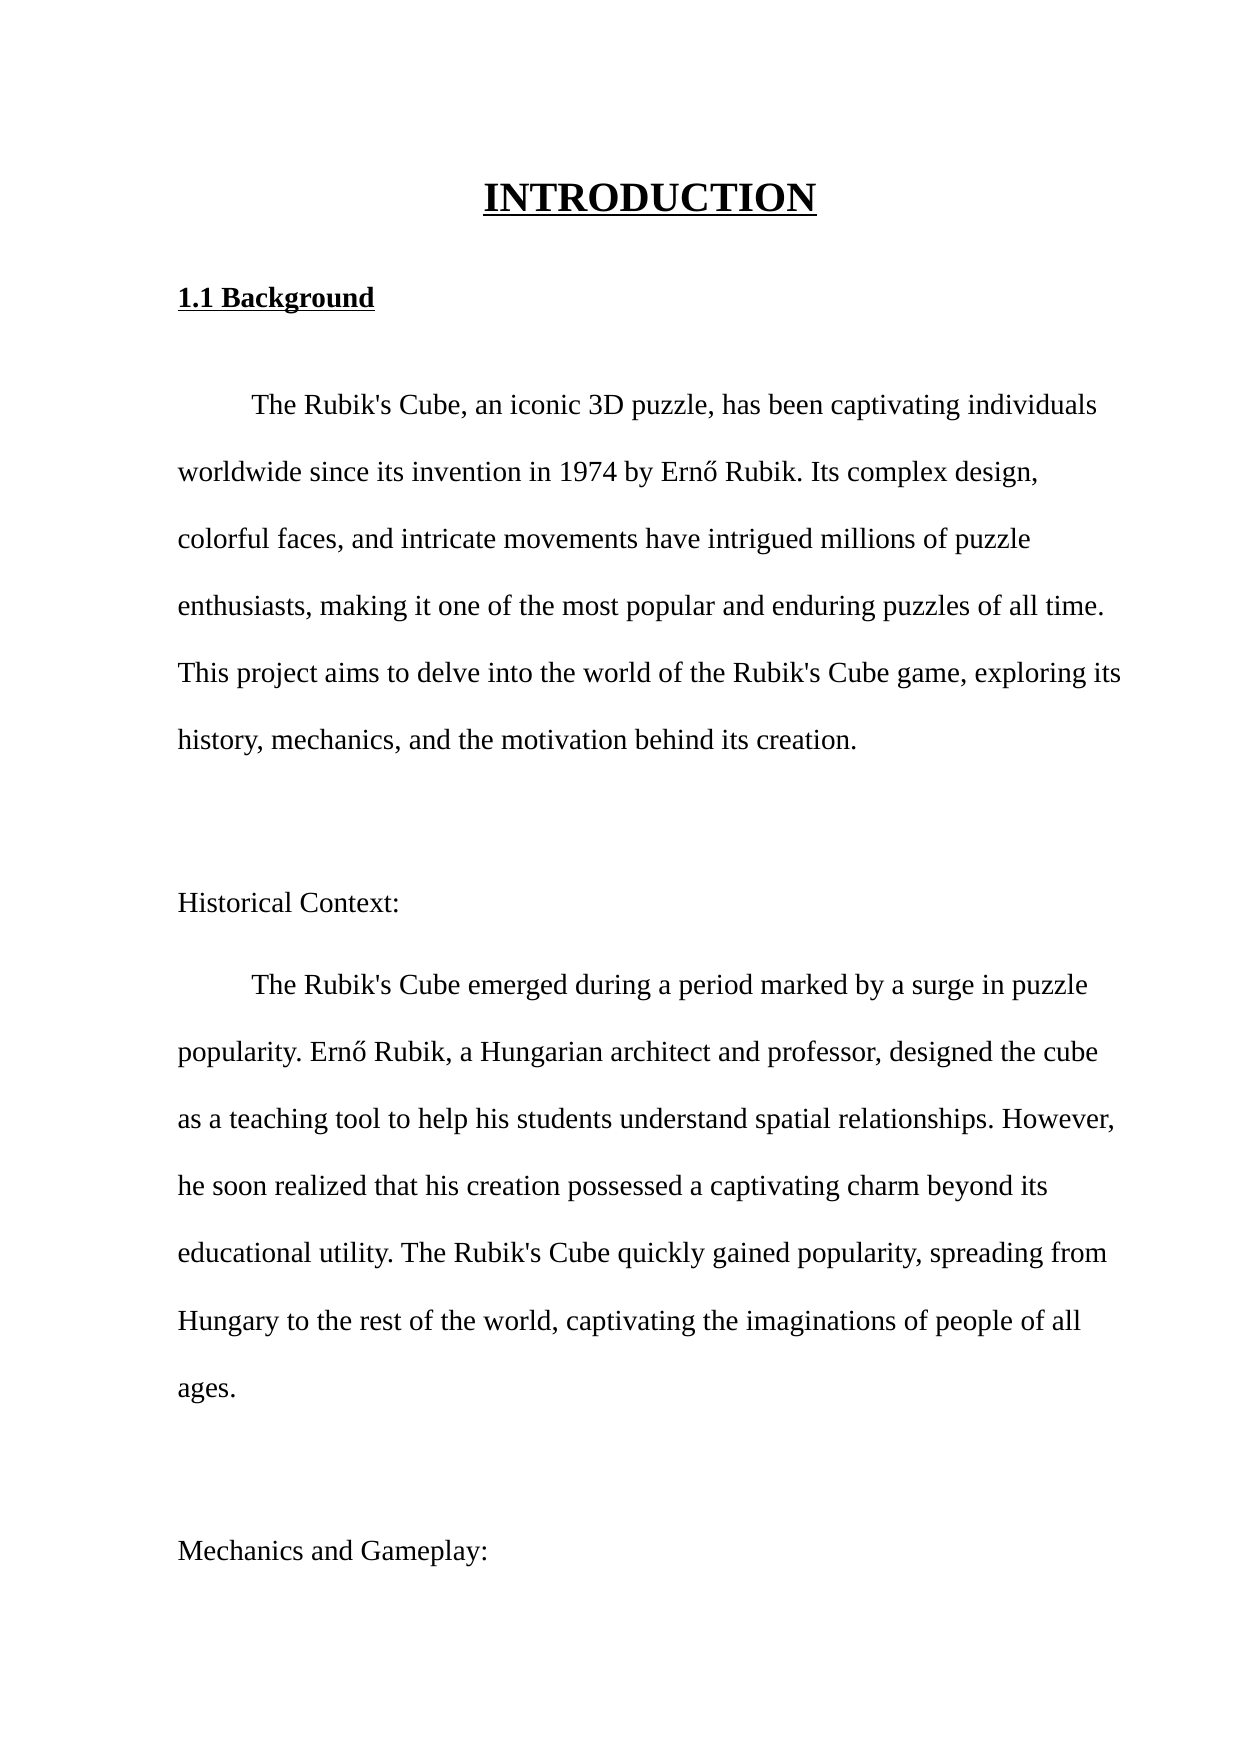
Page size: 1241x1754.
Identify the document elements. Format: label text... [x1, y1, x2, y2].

text Mechanics and Gameplay: [177, 1533, 1122, 1567]
text The Rubik's Cube emerged during a period marked by a surge in puzzle popularity. Ernő Rubik, a Hungarian architect and professor, designed the cube as a teaching tool to help his students understand spatial relationships. However, he soon realized that his creation possessed a captivating charm beyond its educational utility. The Rubik's Cube quickly gained popularity, spreading from Hungary to the rest of the world, captivating the imaginations of people of all ages. [177, 967, 1122, 1403]
text Historical Context: [177, 886, 1122, 919]
text 1.1 Background [177, 281, 1122, 314]
subtitle INTRODUCTION [177, 173, 1122, 221]
text The Rubik's Cube, an iconic 3D puzzle, has been captivating individuals worldwide since its invention in 1974 by Ernő Rubik. Its complex design, colorful faces, and intricate movements have intrigued millions of puzzle enthusiasts, making it one of the most popular and enduring puzzles of all time. This project aims to delve into the world of the Rubik's Cube game, exploring its history, mechanics, and the motivation behind its creation. [177, 387, 1122, 756]
